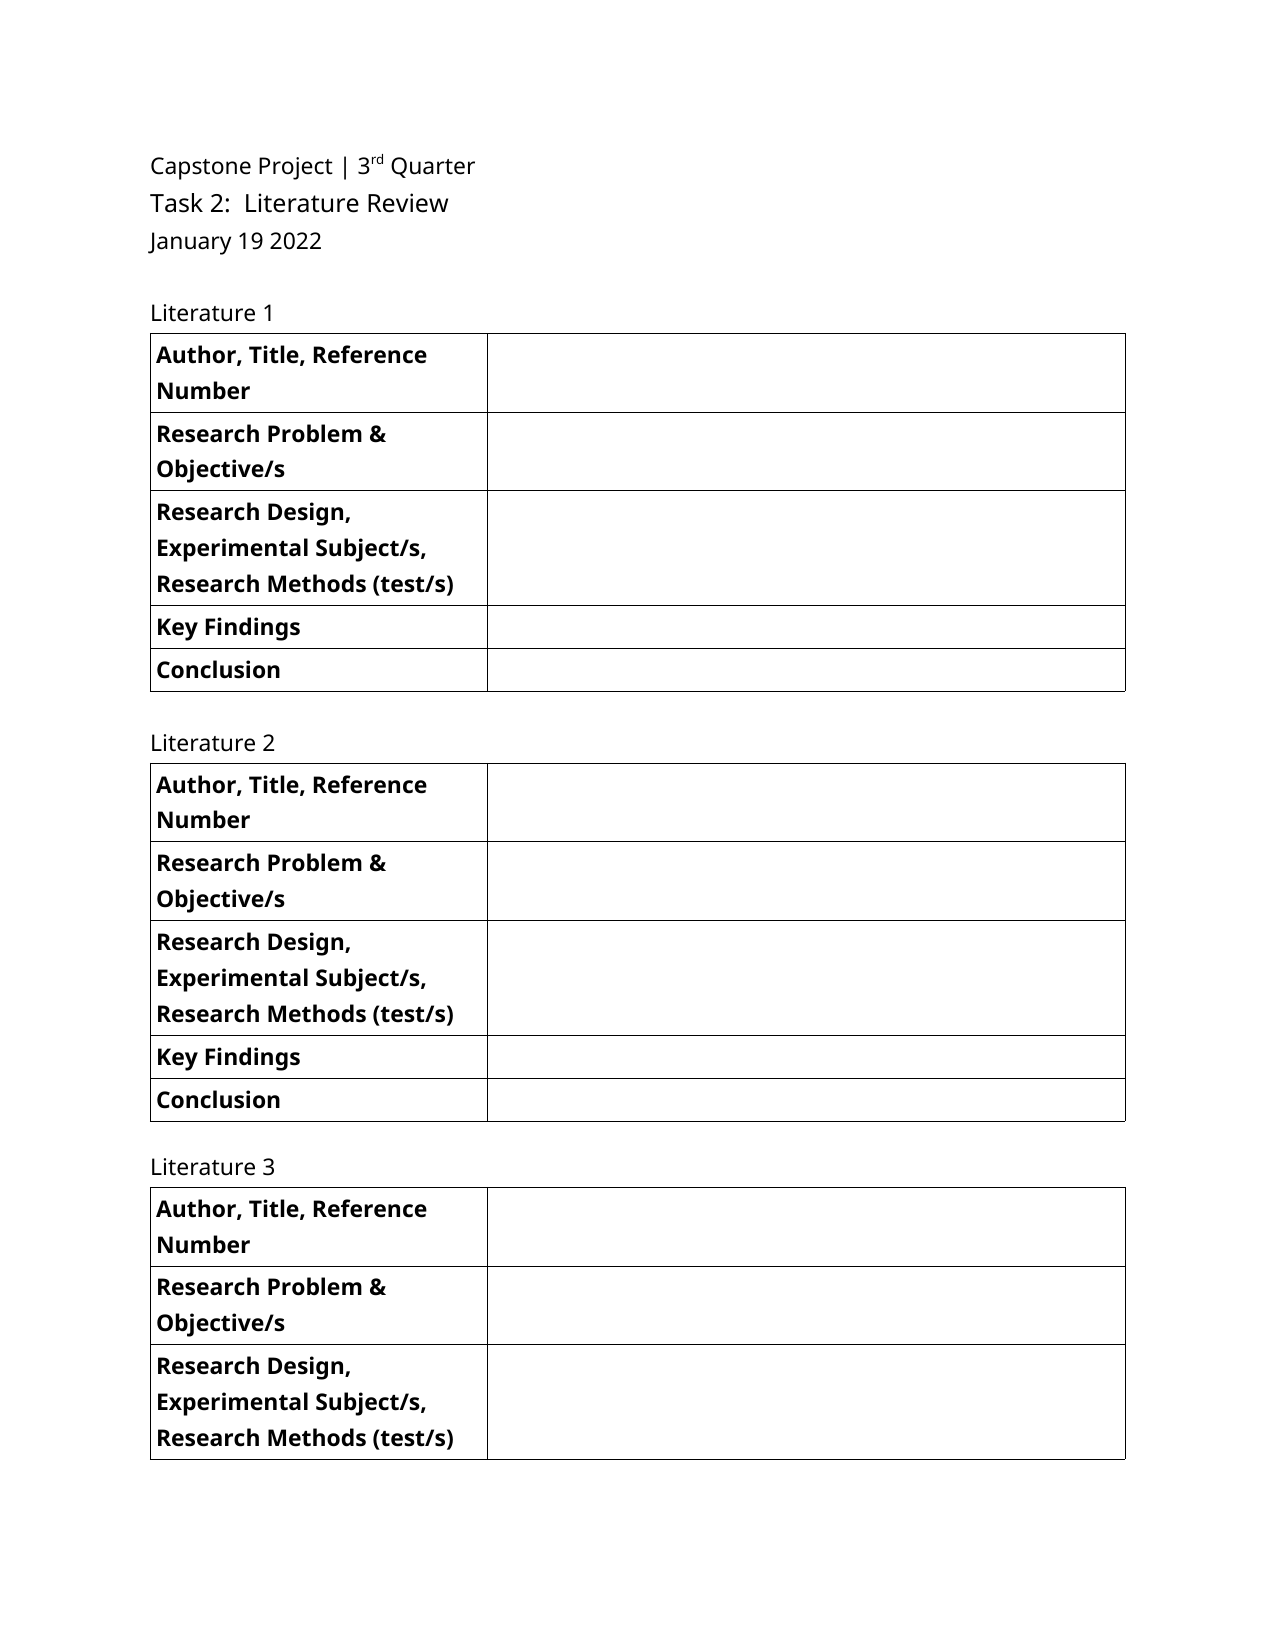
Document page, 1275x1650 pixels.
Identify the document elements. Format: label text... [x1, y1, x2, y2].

table_header Author, Title, Reference Number [151, 764, 487, 841]
table_cell Research Design, Experimental Subject/s, Research Methods (test/s) [151, 921, 487, 1035]
table_header [488, 334, 1125, 412]
table_cell [488, 1345, 1125, 1459]
text Literature 2 [150, 727, 1125, 758]
table_header Author, Title, Reference Number [151, 1188, 487, 1266]
table_cell Research Problem & Objective/s [151, 842, 487, 920]
table_cell [488, 1079, 1125, 1121]
table_cell Key Findings [151, 606, 487, 648]
table_cell Research Design, Experimental Subject/s, Research Methods (test/s) [151, 491, 487, 605]
table_cell [488, 491, 1125, 605]
table_cell Conclusion [151, 1079, 487, 1121]
text Literature 1 [150, 297, 1125, 328]
text January 19 2022 [150, 225, 1125, 256]
text Literature 3 [150, 1151, 1125, 1182]
table_header [488, 764, 1125, 841]
table_cell Conclusion [151, 649, 487, 691]
table_cell [488, 842, 1125, 920]
table_header Author, Title, Reference Number [151, 334, 487, 412]
text Task 2: Literature Review [150, 186, 1125, 220]
table_cell [488, 1036, 1125, 1078]
table_cell [488, 921, 1125, 1035]
table_cell Research Design, Experimental Subject/s, Research Methods (test/s) [151, 1345, 487, 1459]
table_cell [488, 606, 1125, 648]
text Capstone Project | 3rd Quarter [150, 150, 1125, 181]
table_cell [488, 649, 1125, 691]
table_cell [488, 1267, 1125, 1344]
table_cell [488, 413, 1125, 490]
table_cell Key Findings [151, 1036, 487, 1078]
table_header [488, 1188, 1125, 1266]
table_cell Research Problem & Objective/s [151, 413, 487, 490]
table_cell Research Problem & Objective/s [151, 1267, 487, 1344]
